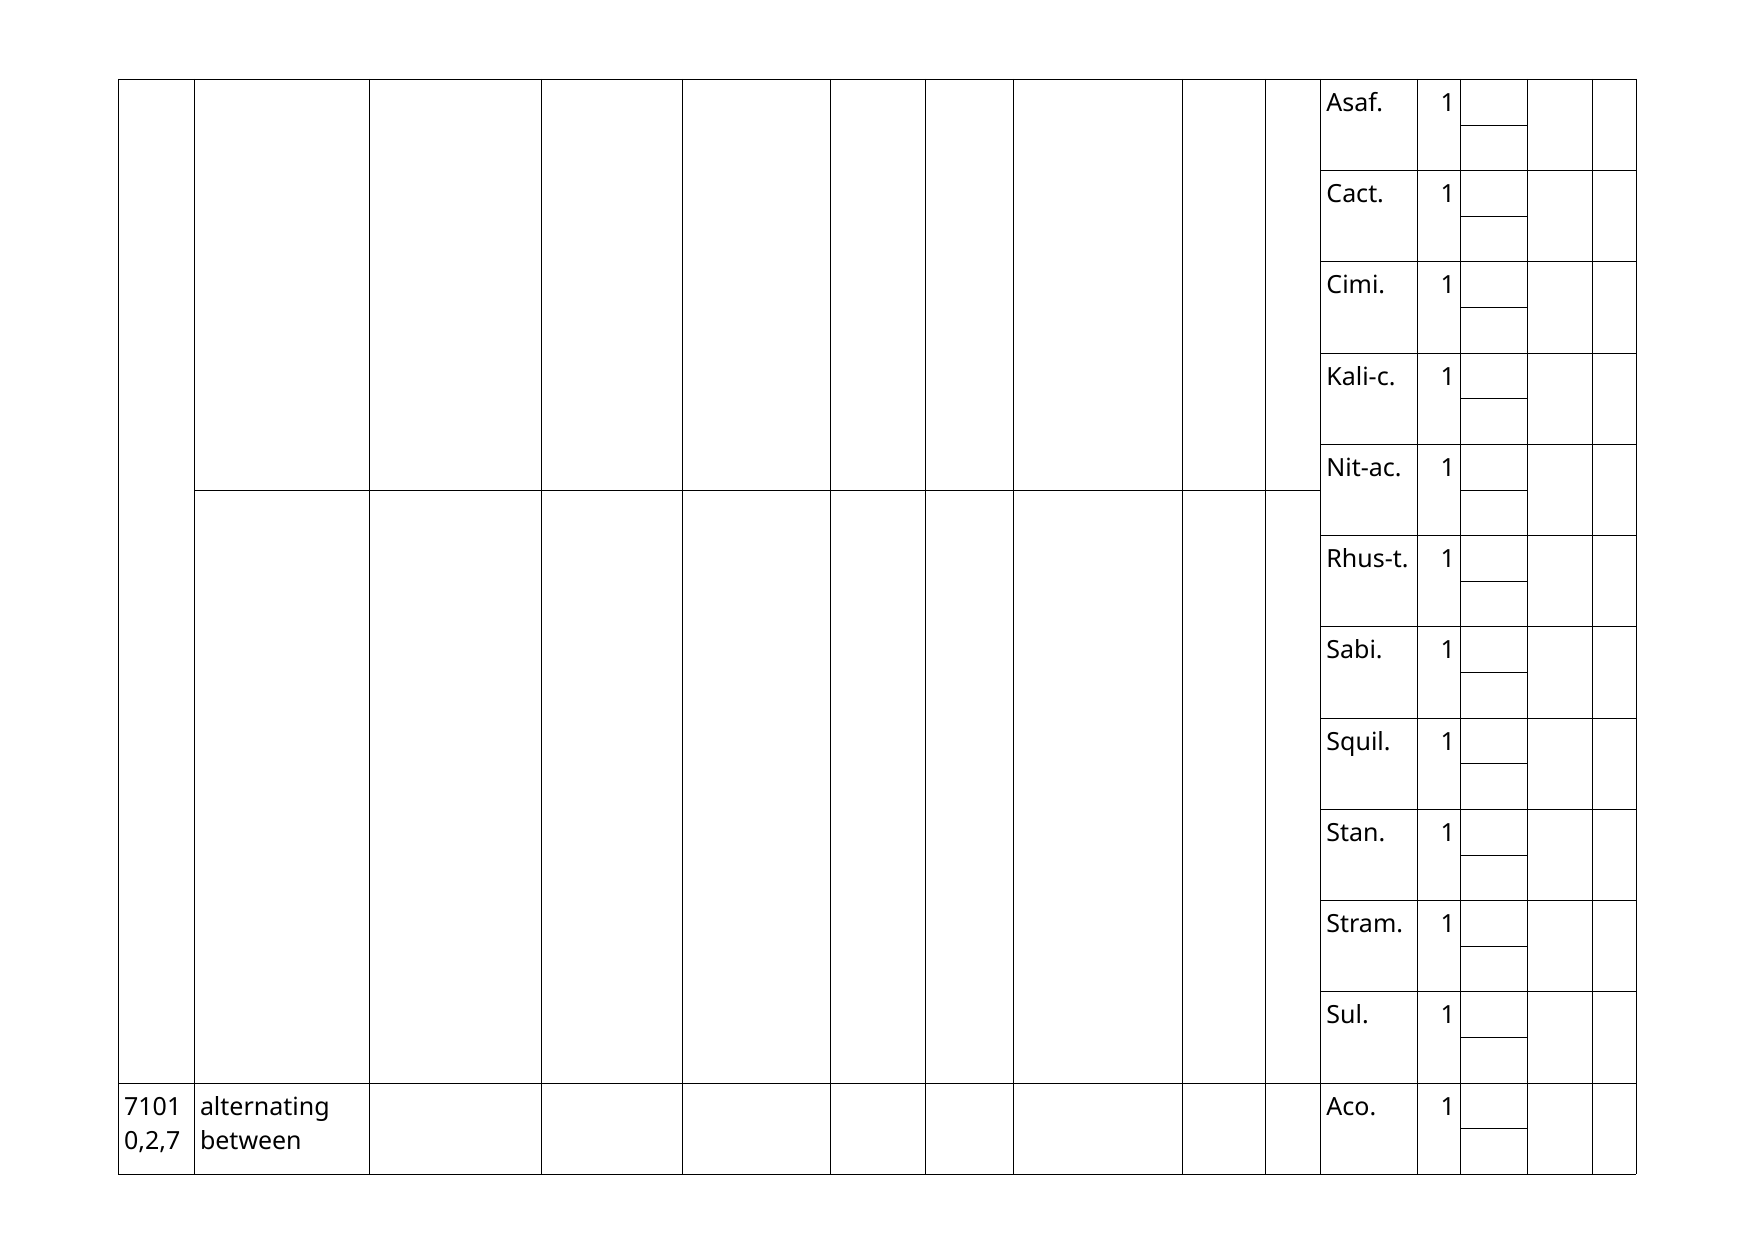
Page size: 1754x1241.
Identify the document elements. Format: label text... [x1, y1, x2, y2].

table_cell alternating between [195, 1084, 369, 1174]
table_cell [370, 491, 541, 1083]
table_cell [1266, 1084, 1320, 1174]
table_cell [195, 80, 369, 489]
table_cell [1461, 1084, 1527, 1128]
table_cell [370, 1084, 541, 1174]
table_cell [831, 80, 925, 489]
table_cell [1528, 262, 1592, 353]
table_cell Cact. [1321, 171, 1417, 261]
table_cell [831, 1084, 925, 1174]
table_cell [542, 1084, 682, 1174]
table_cell [1266, 80, 1320, 489]
table_cell [1461, 673, 1527, 718]
table_cell [1593, 445, 1636, 535]
table_cell [1593, 901, 1636, 991]
table_cell [370, 80, 541, 489]
table_cell [1461, 901, 1527, 946]
table_cell 1 [1418, 171, 1460, 261]
table_cell [1593, 354, 1636, 444]
table_cell 1 [1418, 992, 1460, 1083]
table_cell 1 [1418, 627, 1460, 718]
table_cell 1 [1418, 536, 1460, 626]
table_cell [1528, 810, 1592, 900]
table_cell Sul. [1321, 992, 1417, 1083]
table_cell [831, 491, 925, 1083]
table_cell [1528, 80, 1592, 170]
table_cell 1 [1418, 445, 1460, 535]
table_cell [1593, 719, 1636, 809]
table_cell [1461, 992, 1527, 1037]
table_cell [1461, 582, 1527, 626]
table_cell [1014, 491, 1182, 1083]
table_cell [1528, 354, 1592, 444]
table_cell [1461, 171, 1527, 216]
table_cell [1461, 1129, 1527, 1174]
table_cell [1461, 445, 1527, 489]
table_cell Sabi. [1321, 627, 1417, 718]
table_cell [683, 1084, 830, 1174]
table_cell Rhus-t. [1321, 536, 1417, 626]
table_cell [1593, 80, 1636, 170]
table_cell [683, 80, 830, 489]
table_cell 1 [1418, 262, 1460, 353]
table_cell [926, 80, 1013, 489]
table_cell [1528, 445, 1592, 535]
table_cell 71010,2,7 [119, 1084, 194, 1174]
table_cell [1266, 491, 1320, 1083]
table_cell [1461, 354, 1527, 398]
table_cell [1593, 992, 1636, 1083]
table_cell Aco. [1321, 1084, 1417, 1174]
table_cell [542, 491, 682, 1083]
table_cell [1593, 810, 1636, 900]
table_cell [1461, 810, 1527, 854]
table_cell [1528, 992, 1592, 1083]
table_cell [1461, 126, 1527, 170]
table_cell [1593, 171, 1636, 261]
table_cell [1528, 536, 1592, 626]
table_cell Cimi. [1321, 262, 1417, 353]
table_cell [1461, 399, 1527, 444]
table_cell [1461, 627, 1527, 672]
table_cell [683, 491, 830, 1083]
table_cell Kali-c. [1321, 354, 1417, 444]
table_cell [1183, 1084, 1265, 1174]
table_cell [926, 1084, 1013, 1174]
table_cell [195, 491, 369, 1083]
table_cell 1 [1418, 1084, 1460, 1174]
table_cell [1461, 536, 1527, 581]
table_cell [1461, 856, 1527, 900]
table_cell 1 [1418, 901, 1460, 991]
table_cell [1593, 262, 1636, 353]
table_cell [1593, 536, 1636, 626]
table_cell 1 [1418, 354, 1460, 444]
table_cell [1461, 217, 1527, 261]
table_cell [1183, 491, 1265, 1083]
table_cell [1593, 627, 1636, 718]
table_cell 1 [1418, 719, 1460, 809]
table_cell [1528, 719, 1592, 809]
table_cell [926, 491, 1013, 1083]
table_cell [1461, 80, 1527, 124]
table_cell 1 [1418, 80, 1460, 170]
table_cell [1528, 1084, 1592, 1174]
table_cell [119, 80, 194, 1083]
table_cell [1461, 947, 1527, 991]
table_cell [1183, 80, 1265, 489]
table_cell [1461, 262, 1527, 307]
table_cell [542, 80, 682, 489]
table_cell [1461, 719, 1527, 763]
table_cell [1461, 764, 1527, 809]
table_cell [1014, 80, 1182, 489]
table_cell Squil. [1321, 719, 1417, 809]
table_cell [1014, 1084, 1182, 1174]
table_cell [1593, 1084, 1636, 1174]
table_cell Stram. [1321, 901, 1417, 991]
table_cell Nit-ac. [1321, 445, 1417, 535]
table_cell [1528, 901, 1592, 991]
table_cell [1528, 627, 1592, 718]
table_cell [1461, 308, 1527, 353]
table_cell [1528, 171, 1592, 261]
table_cell [1461, 1038, 1527, 1083]
table_cell 1 [1418, 810, 1460, 900]
table_cell Stan. [1321, 810, 1417, 900]
table_cell [1461, 491, 1527, 535]
table_cell Asaf. [1321, 80, 1417, 170]
